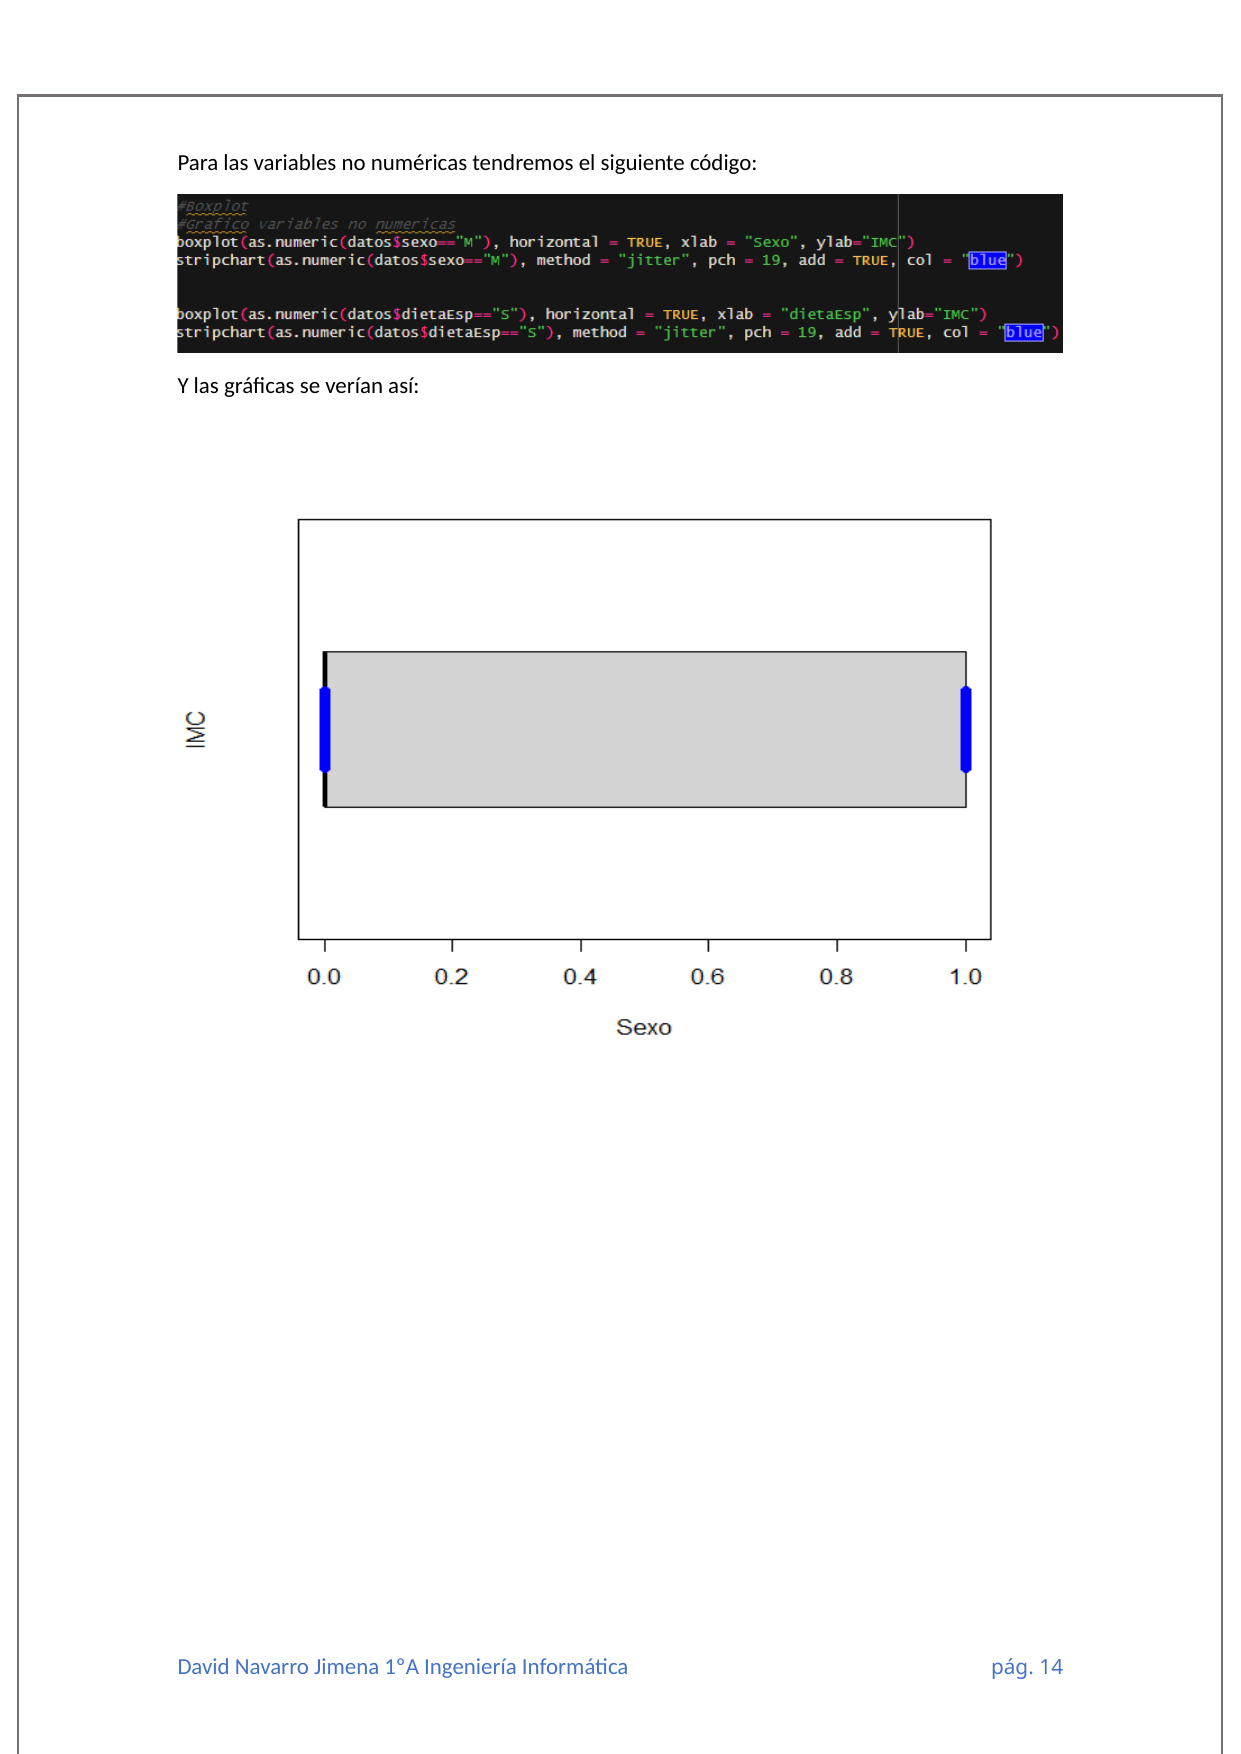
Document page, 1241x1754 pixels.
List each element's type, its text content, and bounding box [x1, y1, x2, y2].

picture [177, 418, 1054, 1066]
text Para las variables no numéricas tendremos el siguiente código: [177, 148, 1063, 176]
text Y las gráficas se verían así: [177, 371, 1063, 399]
picture [177, 194, 1063, 353]
